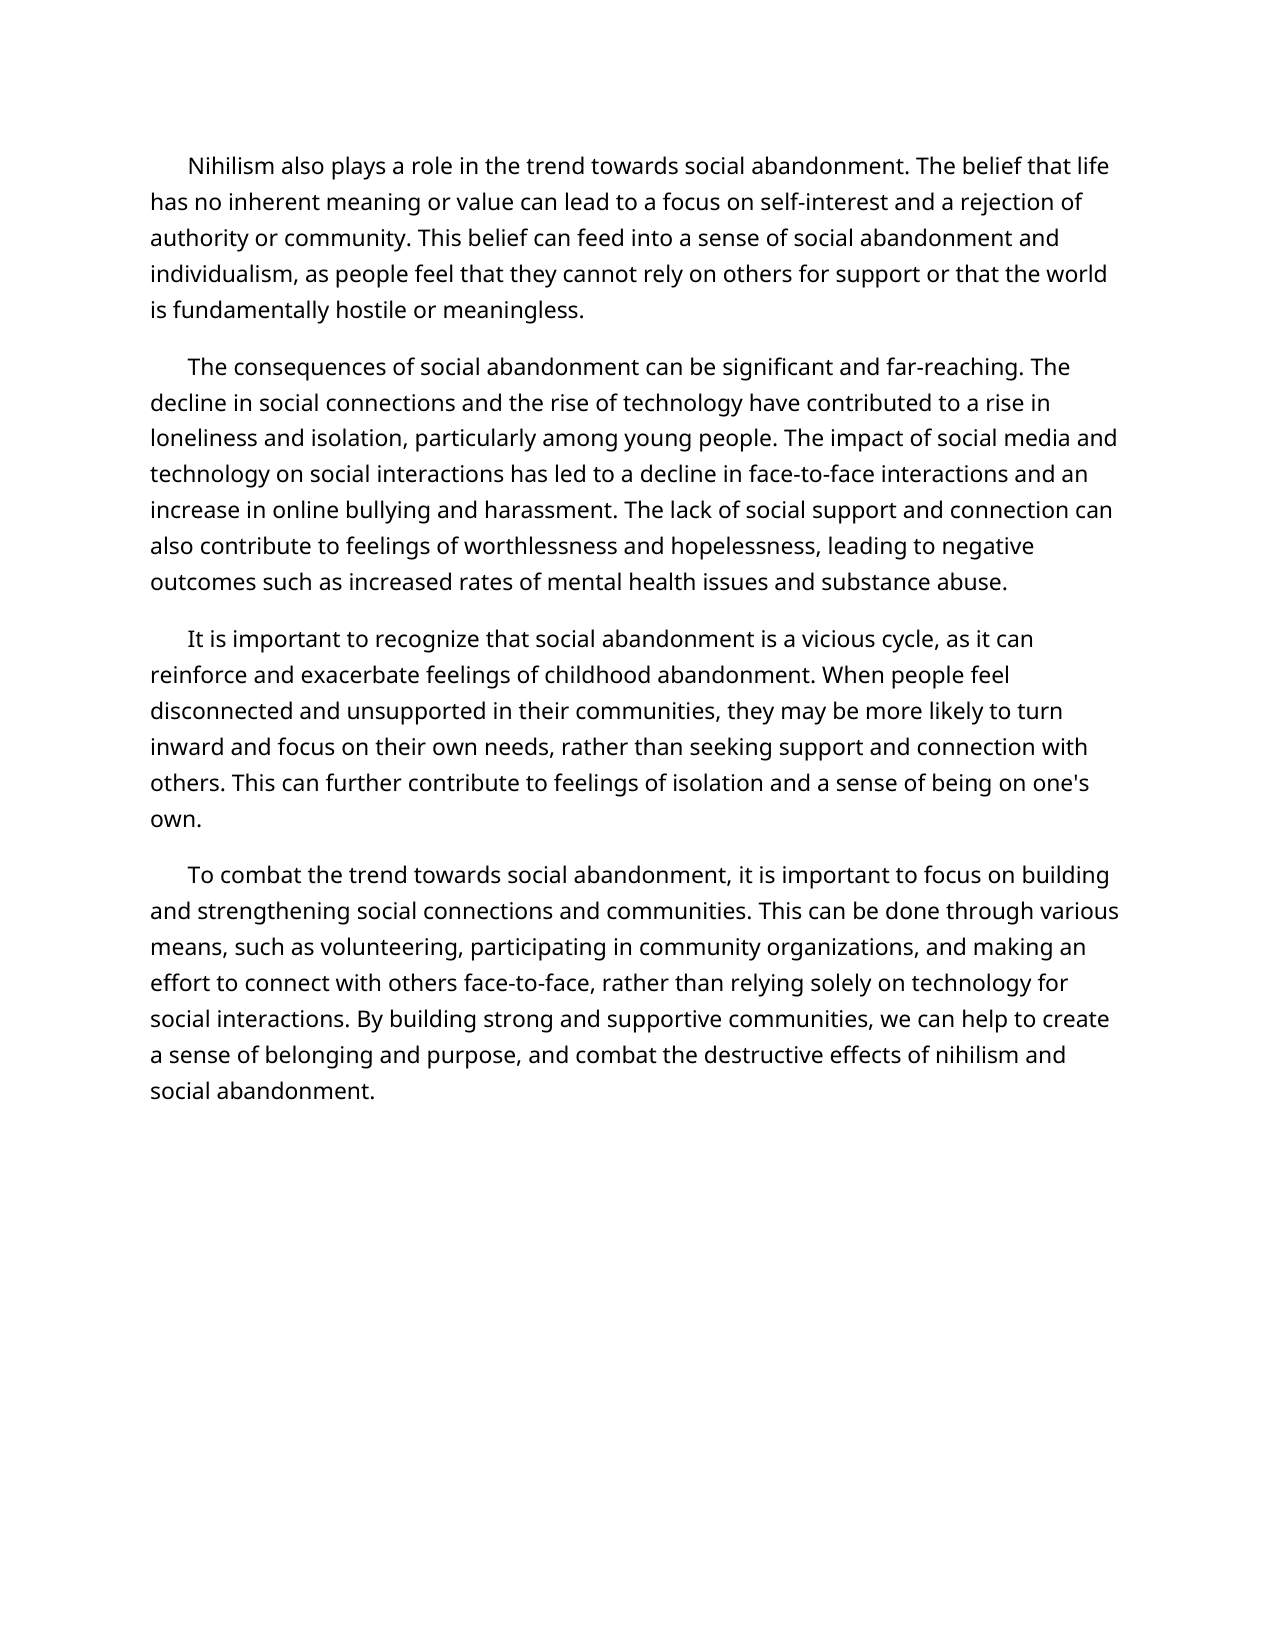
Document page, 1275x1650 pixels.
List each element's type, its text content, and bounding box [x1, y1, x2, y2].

text It is important to recognize that social abandonment is a vicious cycle, as it can reinforce and exacerbate feelings of childhood abandonment. When people feel disconnected and unsupported in their communities, they may be more likely to turn inward and focus on their own needs, rather than seeking support and connection with others. This can further contribute to feelings of isolation and a sense of being on one's own. [150, 623, 1125, 834]
text To combat the trend towards social abandonment, it is important to focus on building and strengthening social connections and communities. This can be done through various means, such as volunteering, participating in community organizations, and making an effort to connect with others face-to-face, rather than relying solely on technology for social interactions. By building strong and supportive communities, we can help to create a sense of belonging and purpose, and combat the destructive effects of nihilism and social abandonment. [150, 859, 1125, 1106]
text The consequences of social abandonment can be significant and far-reaching. The decline in social connections and the rise of technology have contributed to a rise in loneliness and isolation, particularly among young people. The impact of social media and technology on social interactions has led to a decline in face-to-face interactions and an increase in online bullying and harassment. The lack of social support and connection can also contribute to feelings of worthlessness and hopelessness, leading to negative outcomes such as increased rates of mental health issues and substance abuse. [150, 351, 1125, 597]
text Nihilism also plays a role in the trend towards social abandonment. The belief that life has no inherent meaning or value can lead to a focus on self-interest and a rejection of authority or community. This belief can feed into a sense of social abandonment and individualism, as people feel that they cannot rely on others for support or that the world is fundamentally hostile or meaningless. [150, 150, 1125, 325]
